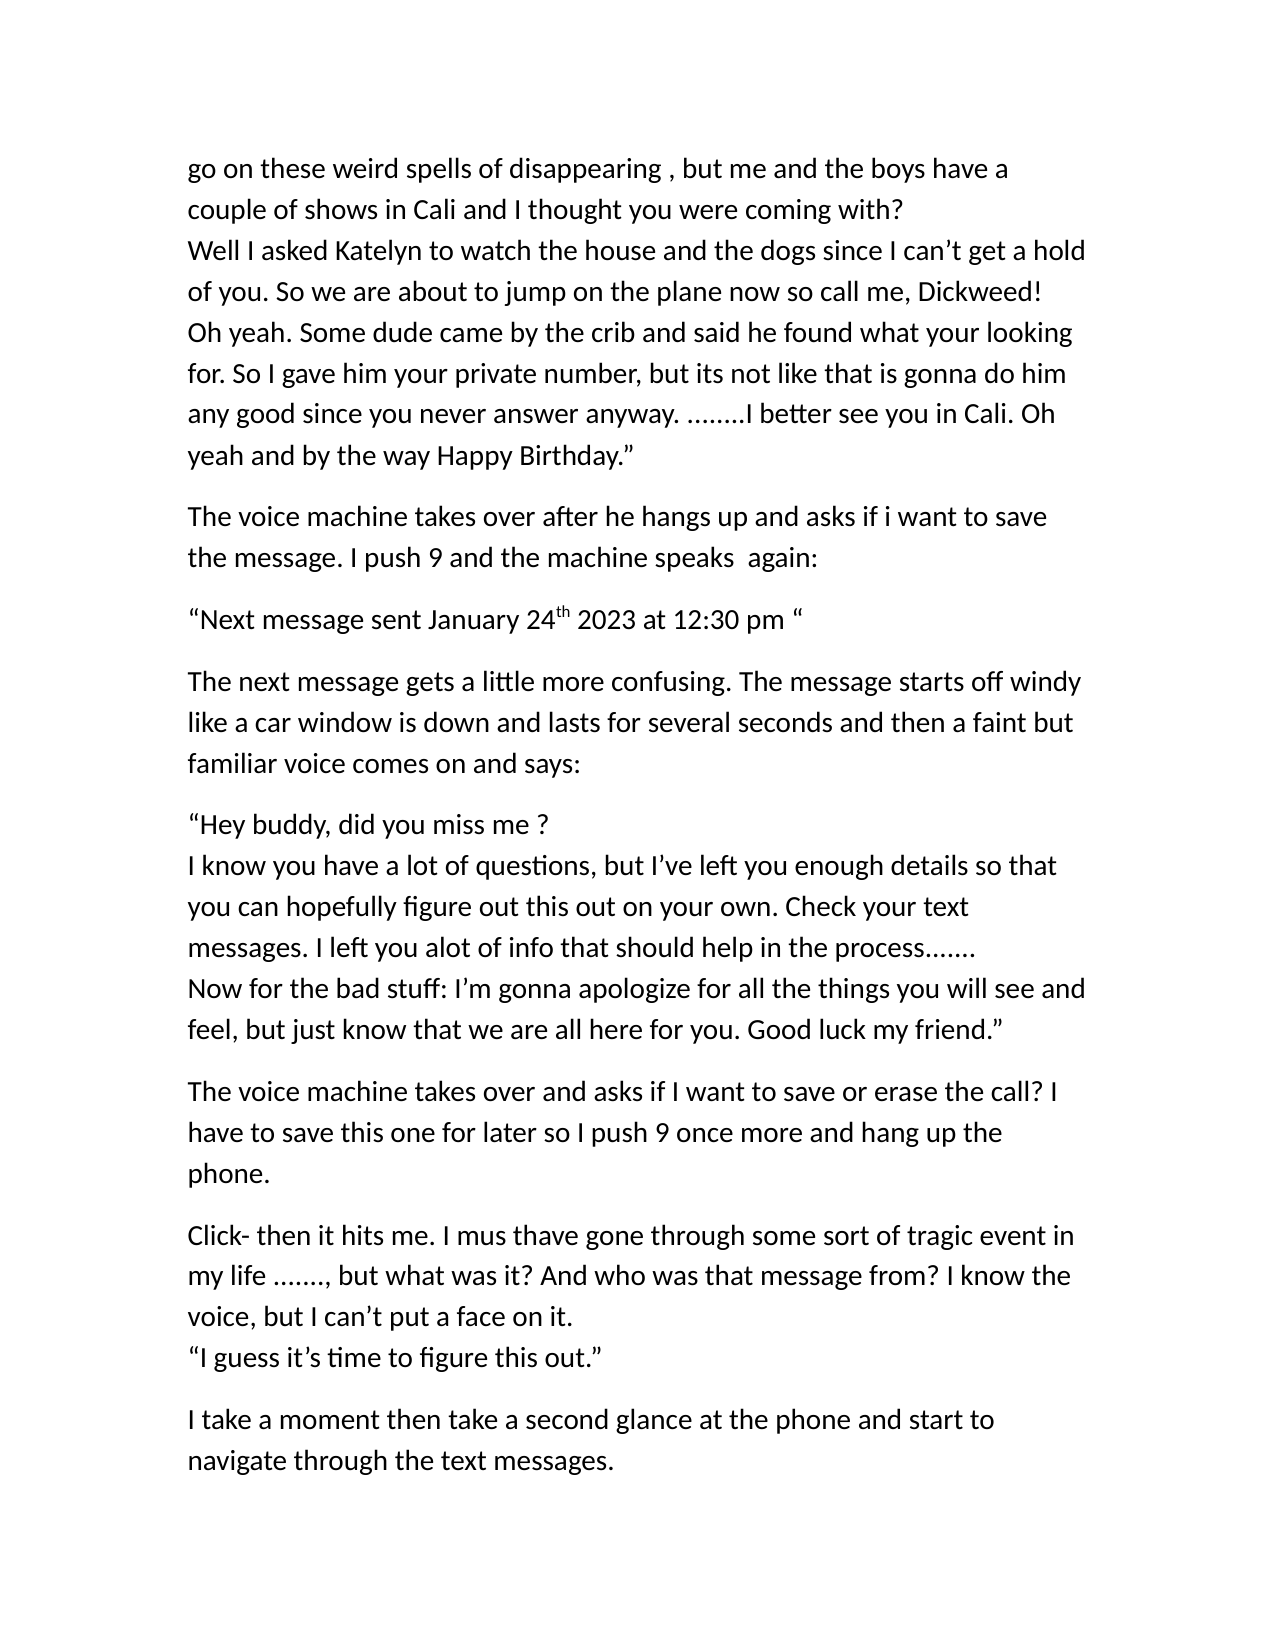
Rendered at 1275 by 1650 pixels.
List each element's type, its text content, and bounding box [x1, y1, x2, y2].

text “Next message sent January 24th 2023 at 12:30 pm “ [187, 601, 1087, 637]
text The voice machine takes over after he hangs up and asks if i want to save the message. I push 9 and the machine speaks again: [187, 498, 1087, 575]
text go on these weird spells of disappearing , but me and the boys have a couple of shows in Cali and I thought you were coming with? Well I asked Katelyn to watch the house and the dogs since I can’t get a hold of you. So we are about to jump on the plane now so call me, Dickweed! Oh yeah. Some dude came by the crib and said he found what your looking for. So I gave him your private number, but its not like that is gonna do him any good since you never answer anyway. ........I better see you in Cali. Oh yeah and by the way Happy Birthday.” [187, 150, 1087, 472]
text “Hey buddy, did you miss me ? I know you have a lot of questions, but I’ve left you enough details so that you can hopefully figure out this out on your own. Check your text messages. I left you alot of info that should help in the process....... Now for the bad stuff: I’m gonna apologize for all the things you will see and feel, but just know that we are all here for you. Good luck my friend.” [187, 806, 1087, 1047]
text The next message gets a little more confusing. The message starts off windy like a car window is down and lasts for several seconds and then a faint but familiar voice comes on and says: [187, 663, 1087, 780]
text I take a moment then take a second glance at the phone and start to navigate through the text messages. [187, 1401, 1087, 1478]
text The voice machine takes over and asks if I want to save or erase the call? I have to save this one for later so I push 9 once more and hang up the phone. [187, 1073, 1087, 1190]
text Click- then it hits me. I mus thave gone through some sort of tragic event in my life ......., but what was it? And who was that message from? I know the voice, but I can’t put a face on it. “I guess it’s time to figure this out.” [187, 1217, 1087, 1375]
